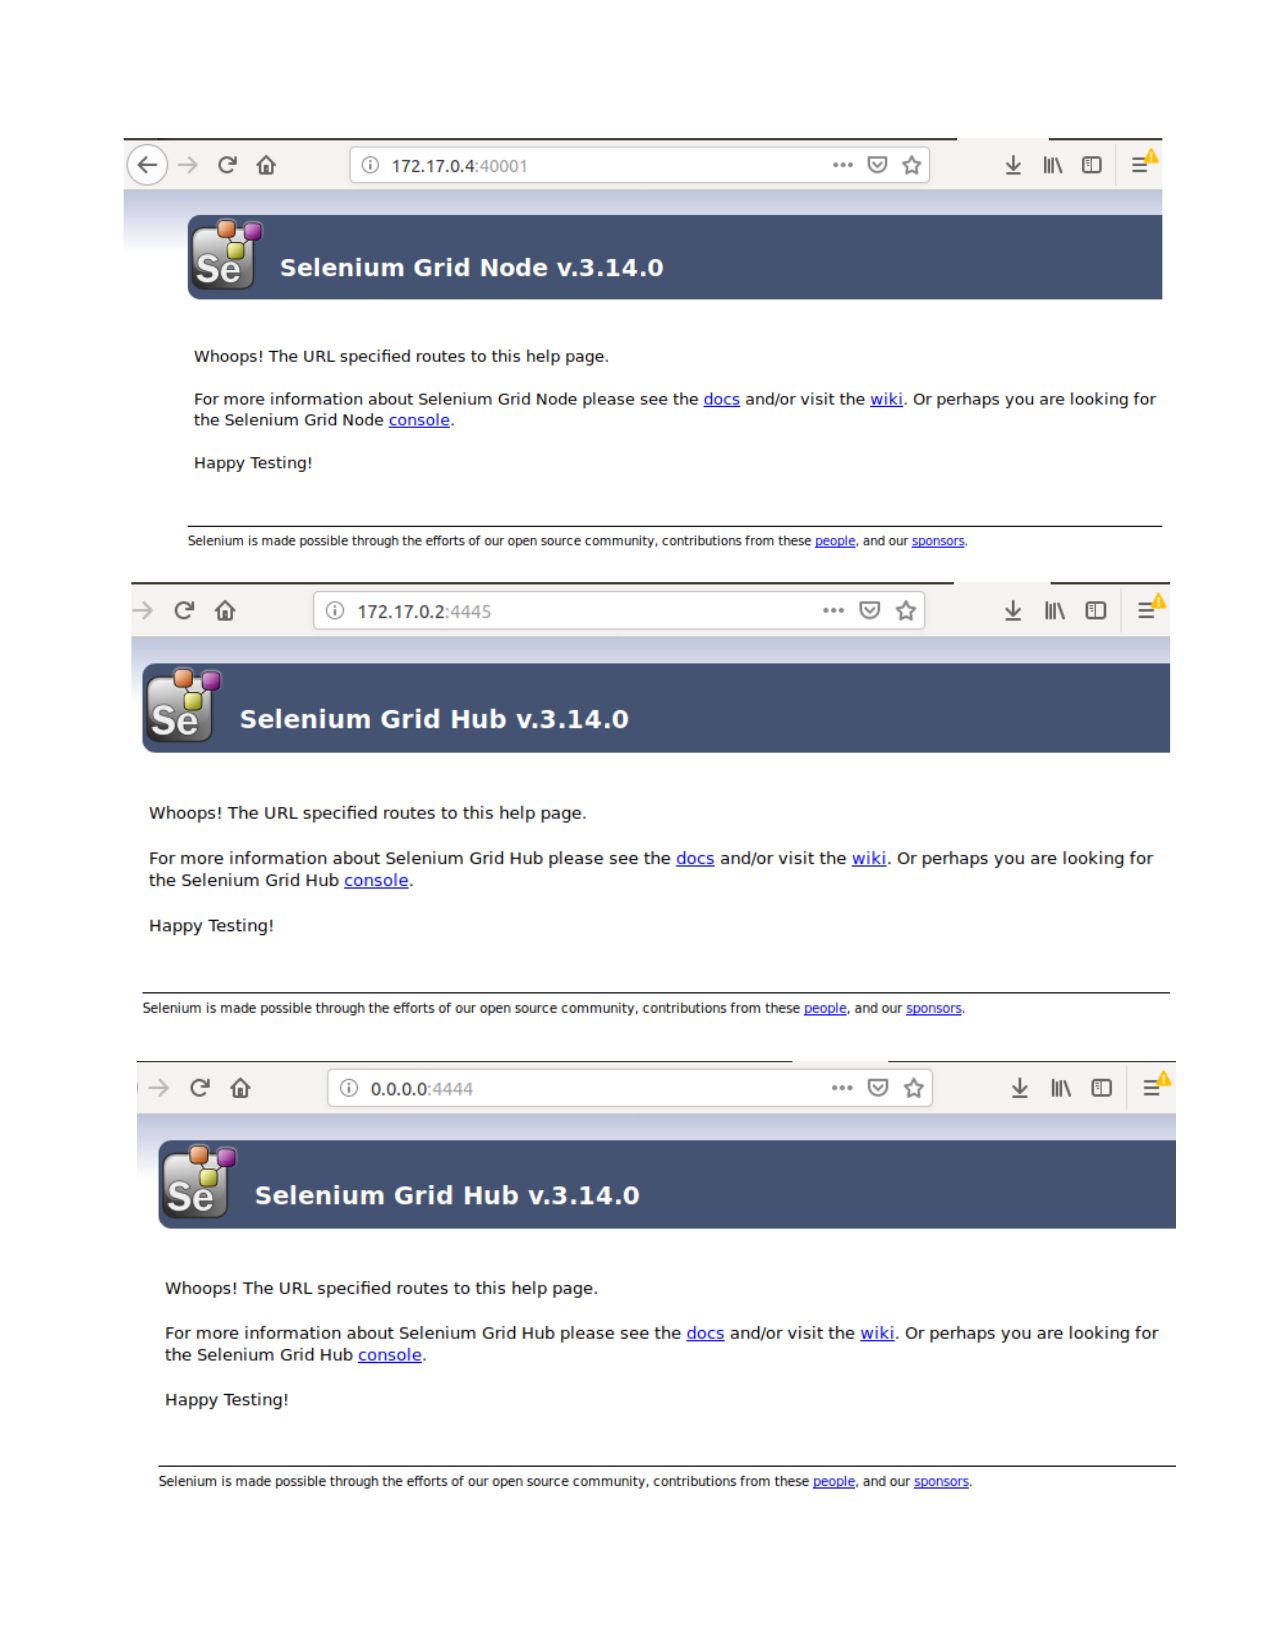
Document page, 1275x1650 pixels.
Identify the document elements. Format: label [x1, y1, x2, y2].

picture [123, 138, 1163, 554]
picture [137, 1061, 1176, 1499]
picture [131, 582, 1171, 1026]
